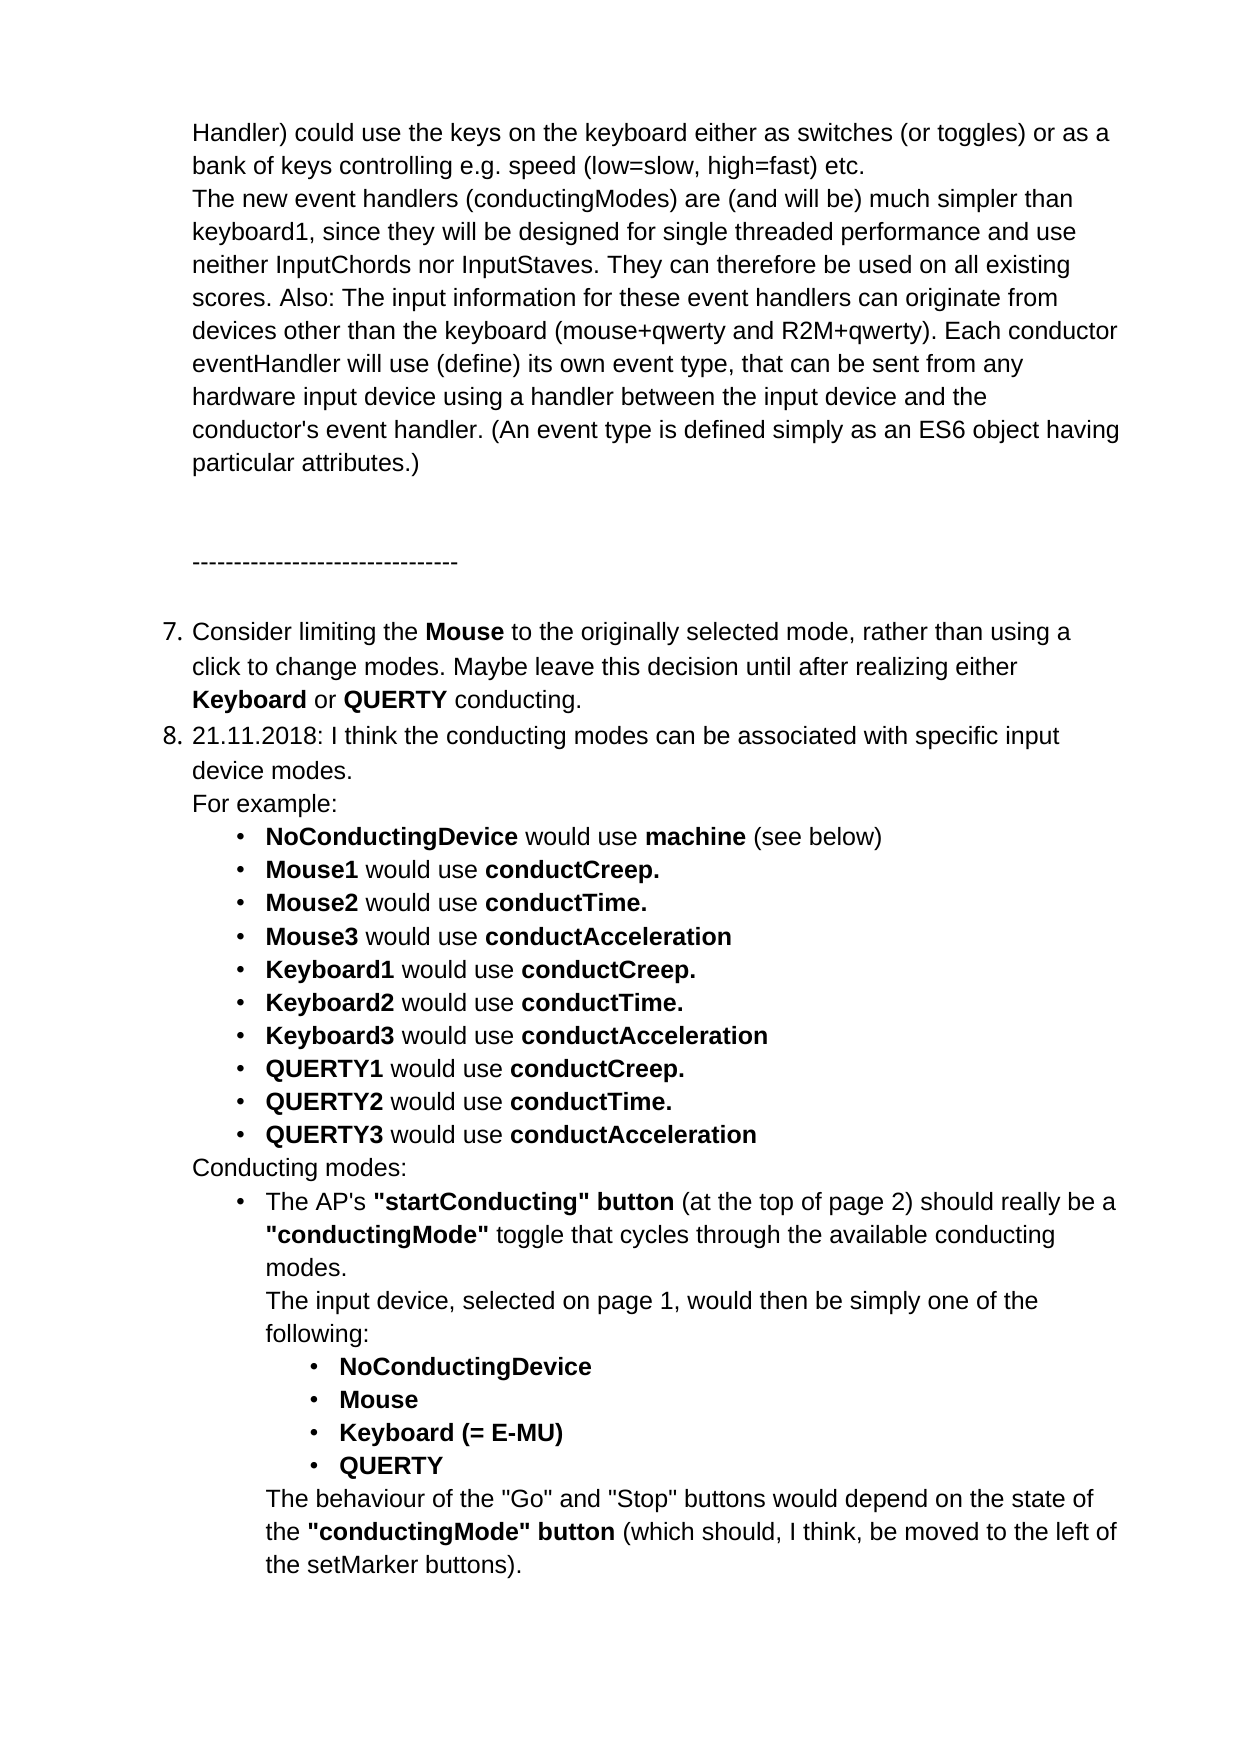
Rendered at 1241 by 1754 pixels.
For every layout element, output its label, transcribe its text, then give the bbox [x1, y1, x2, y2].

list The AP's "startConducting" button (at the top of page 2) should really be a "conductingMode" toggle that cycles through the available conducting modes. The input device, selected on page 1, would then be simply one of the following: [236, 1186, 1122, 1347]
list 21.11.2018: I think the conducting modes can be associated with specific input device modes. For example: [162, 718, 1122, 818]
list NoConductingDevice [309, 1352, 1122, 1381]
list Mouse1 would use conductCreep. [236, 855, 1122, 884]
list Keyboard3 would use conductAcceleration [236, 1021, 1122, 1050]
list Mouse3 would use conductAcceleration [236, 922, 1122, 950]
list Consider limiting the Mouse to the originally selected mode, rather than using a click to change modes. Maybe leave this decision until after realizing either Keyboard or QUERTY conducting. [162, 613, 1122, 713]
list QUERTY3 would use conductAcceleration [236, 1120, 1122, 1149]
list Handler) could use the keys on the keyboard either as switches (or toggles) or as a bank of keys controlling e.g. speed (low=slow, high=fast) etc. The new event handlers (conductingModes) are (and will be) much simpler than keyboard1, since they will be designed for single threaded performance and use neither InputChords nor InputStaves. They can therefore be used on all existing scores. Also: The input information for these event handlers can originate from devices other than the keyboard (mouse+qwerty and R2M+qwerty). Each conductor eventHandler will use (define) its own event type, that can be sent from any hardware input device using a handler between the input device and the conductor's event handler. (An event type is defined simply as an ES6 object having particular attributes.) -------------------------------- [162, 118, 1122, 609]
list Mouse2 would use conductTime. [236, 888, 1122, 917]
list Mouse [309, 1385, 1122, 1414]
list Keyboard2 would use conductTime. [236, 988, 1122, 1017]
list The behaviour of the "Go" and "Stop" buttons would depend on the state of the "conductingMode" button (which should, I think, be moved to the left of the setMarker buttons). [236, 1484, 1122, 1579]
list Keyboard (= E-MU) [309, 1418, 1122, 1447]
list Keyboard1 would use conductCreep. [236, 955, 1122, 983]
list Conducting modes: [162, 1153, 1122, 1182]
list NoConductingDevice would use machine (see below) [236, 822, 1122, 851]
list QUERTY1 would use conductCreep. [236, 1054, 1122, 1083]
list QUERTY [309, 1451, 1122, 1480]
list QUERTY2 would use conductTime. [236, 1087, 1122, 1116]
